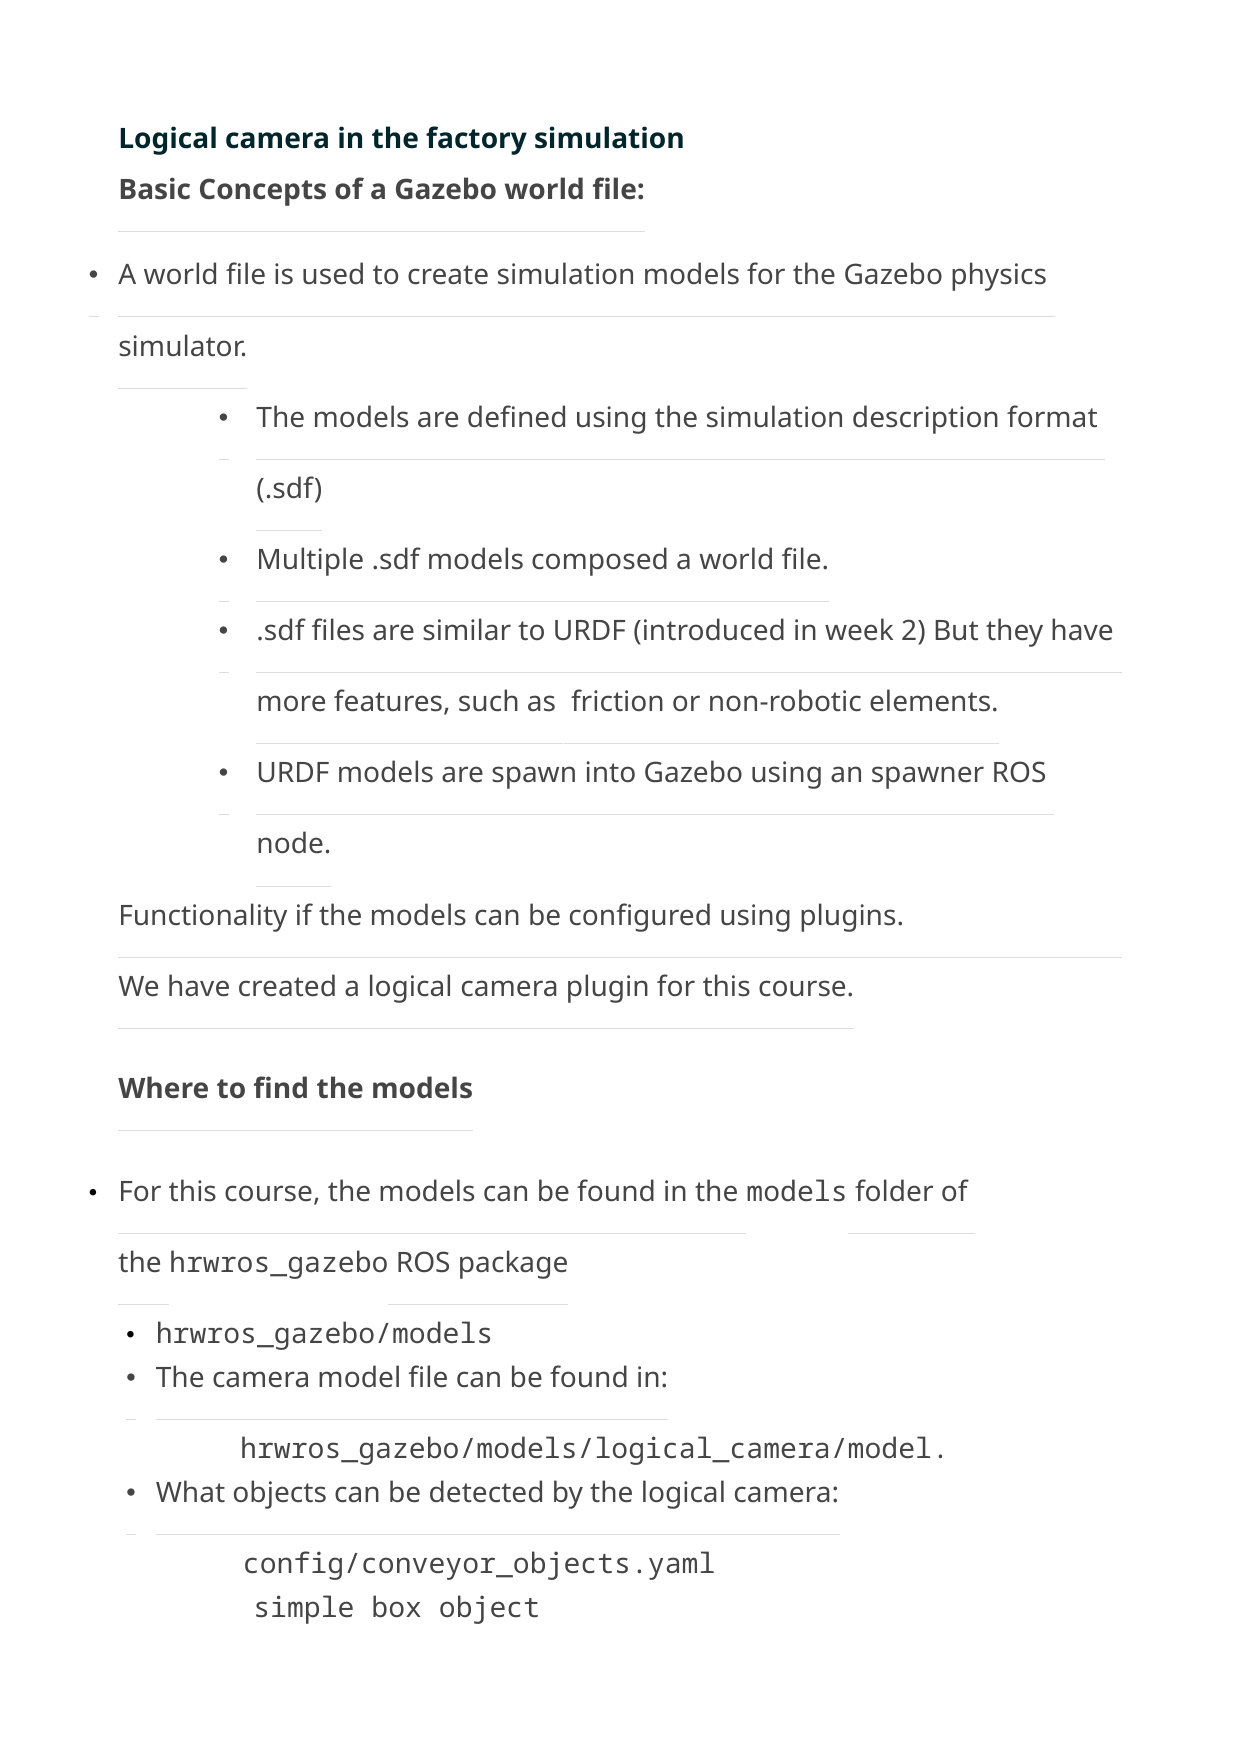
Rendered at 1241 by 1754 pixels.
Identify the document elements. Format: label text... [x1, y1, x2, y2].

list URDF models are spawn into Gazebo using an spawner ROS node. [219, 753, 1122, 886]
list For this course, the models can be found in the models folder of the hrwros_gazebo ROS package [118, 1171, 1122, 1304]
text We have created a logical camera plugin for this course. [118, 958, 1122, 1028]
text Functionality if the models can be configured using plugins. [118, 895, 1122, 957]
list .sdf files are similar to URDF (introduced in week 2) But they have more features, such as friction or non-robotic elements. [219, 610, 1122, 743]
list What objects can be detected by the logical camera: [126, 1472, 1122, 1534]
list Multiple .sdf models composed a world file. [219, 539, 1122, 601]
list hrwros_gazebo/models [126, 1313, 1122, 1352]
list A world file is used to create simulation models for the Gazebo physics simulator. [118, 255, 1122, 388]
list The camera model file can be found in: [126, 1357, 1122, 1419]
list The models are defined using the simulation description format (.sdf) [219, 397, 1122, 530]
list Basic Concepts of a Gazebo world file: [118, 169, 1122, 231]
subtitle Logical camera in the factory simulation [118, 118, 1122, 156]
text Where to find the models [118, 1068, 1122, 1130]
text config/conveyor_objects.yaml [118, 1544, 1122, 1582]
text simple box object [118, 1588, 1122, 1626]
list hrwros_gazebo/models/logical_camera/model. [126, 1428, 1122, 1467]
